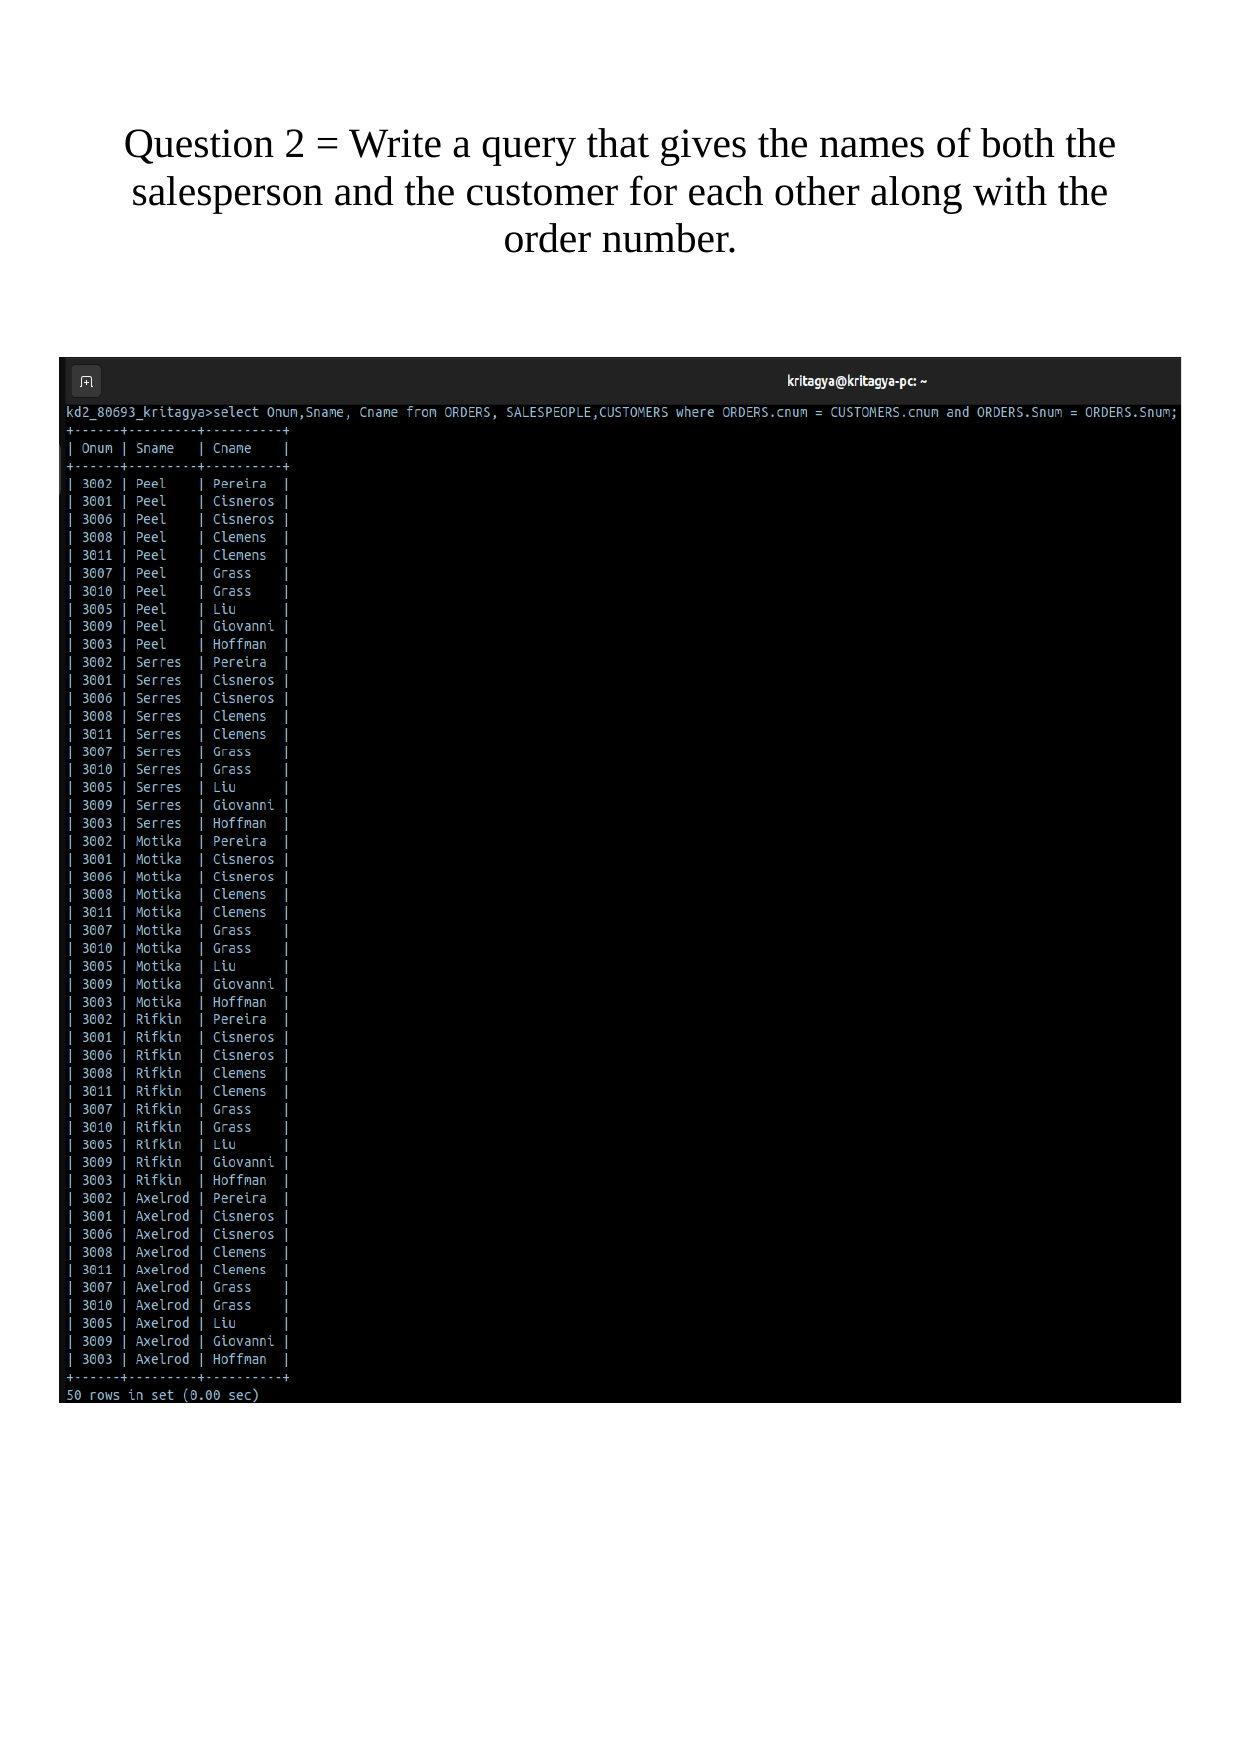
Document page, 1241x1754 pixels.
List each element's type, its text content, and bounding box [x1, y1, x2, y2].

text Question 2 = Write a query that gives the names of both the salesperson and the customer for each other along with the order number. [118, 118, 1122, 262]
picture [59, 357, 1182, 1403]
